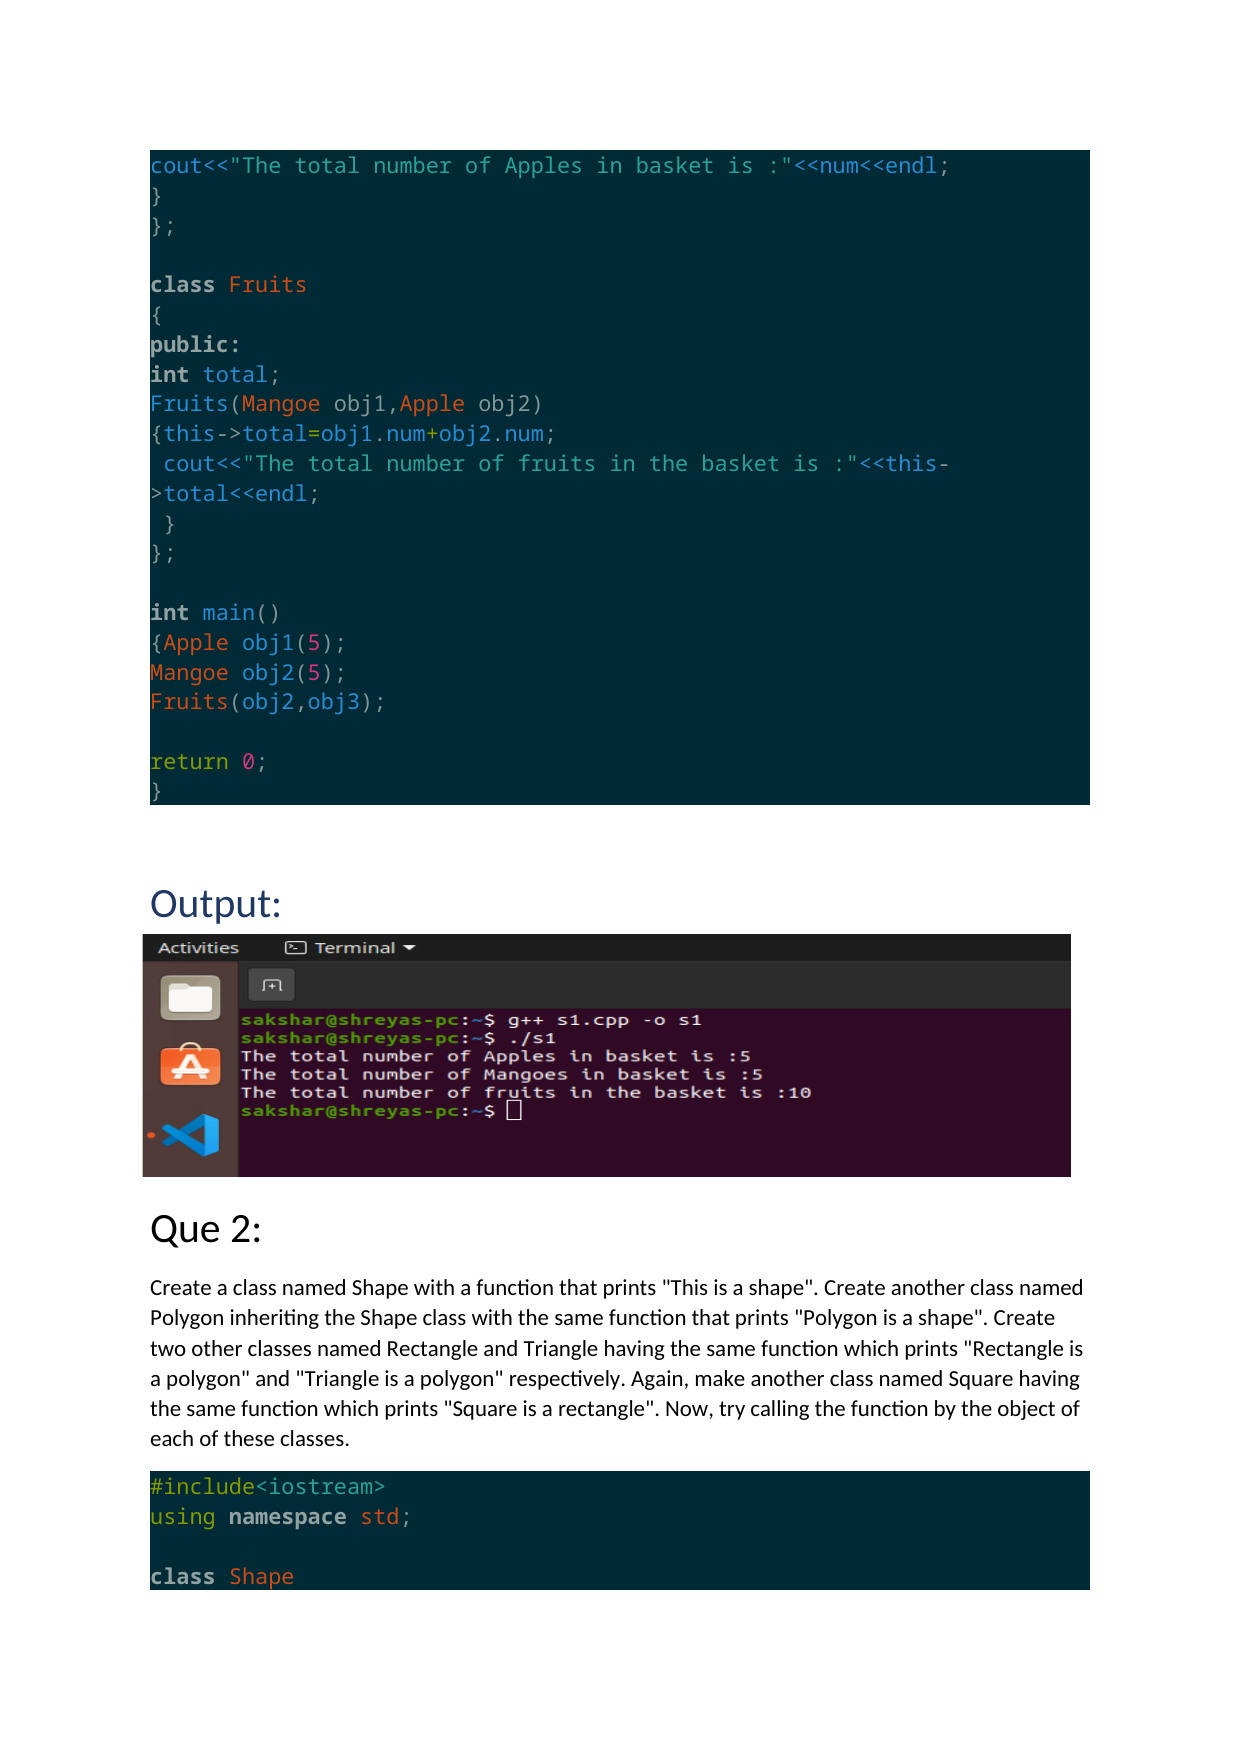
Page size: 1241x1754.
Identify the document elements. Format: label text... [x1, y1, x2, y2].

text using namespace std; [150, 1501, 1090, 1531]
text return 0; [150, 746, 1090, 776]
text } [150, 776, 1090, 805]
text } [150, 180, 1090, 209]
text Fruits(obj2,obj3); [150, 686, 1090, 716]
text class Shape [150, 1561, 1090, 1590]
text }; [150, 537, 1090, 567]
text { [150, 299, 1090, 329]
text Mangoe obj2(5); [150, 656, 1090, 686]
text int total; [150, 358, 1090, 388]
text class Fruits [150, 269, 1090, 299]
text Fruits(Mangoe obj1,Apple obj2) [150, 388, 1090, 418]
text int main() [150, 597, 1090, 627]
text {Apple obj1(5); [150, 627, 1090, 656]
text cout<<"The total number of fruits in the basket is :"<<this->total<<endl; [150, 448, 1090, 507]
text #include<iostream> [150, 1471, 1090, 1501]
text Create a class named Shape with a function that prints "This is a shape". Create another class named Polygon inheriting the Shape class with the same function that prints "Polygon is a shape". Create two other classes named Rectangle and Triangle having the same function which prints "Rectangle is a polygon" and "Triangle is a polygon" respectively. Again, make another class named Square having the same function which prints "Square is a rectangle". Now, try calling the function by the object of each of these classes. [150, 1273, 1090, 1452]
text } [150, 507, 1090, 537]
text Output: [150, 877, 1090, 928]
text public: [150, 329, 1090, 358]
text {this->total=obj1.num+obj2.num; [150, 418, 1090, 448]
text Que 2: [150, 948, 1090, 1253]
text }; [150, 209, 1090, 239]
text cout<<"The total number of Apples in basket is :"<<num<<endl; [150, 150, 1090, 180]
